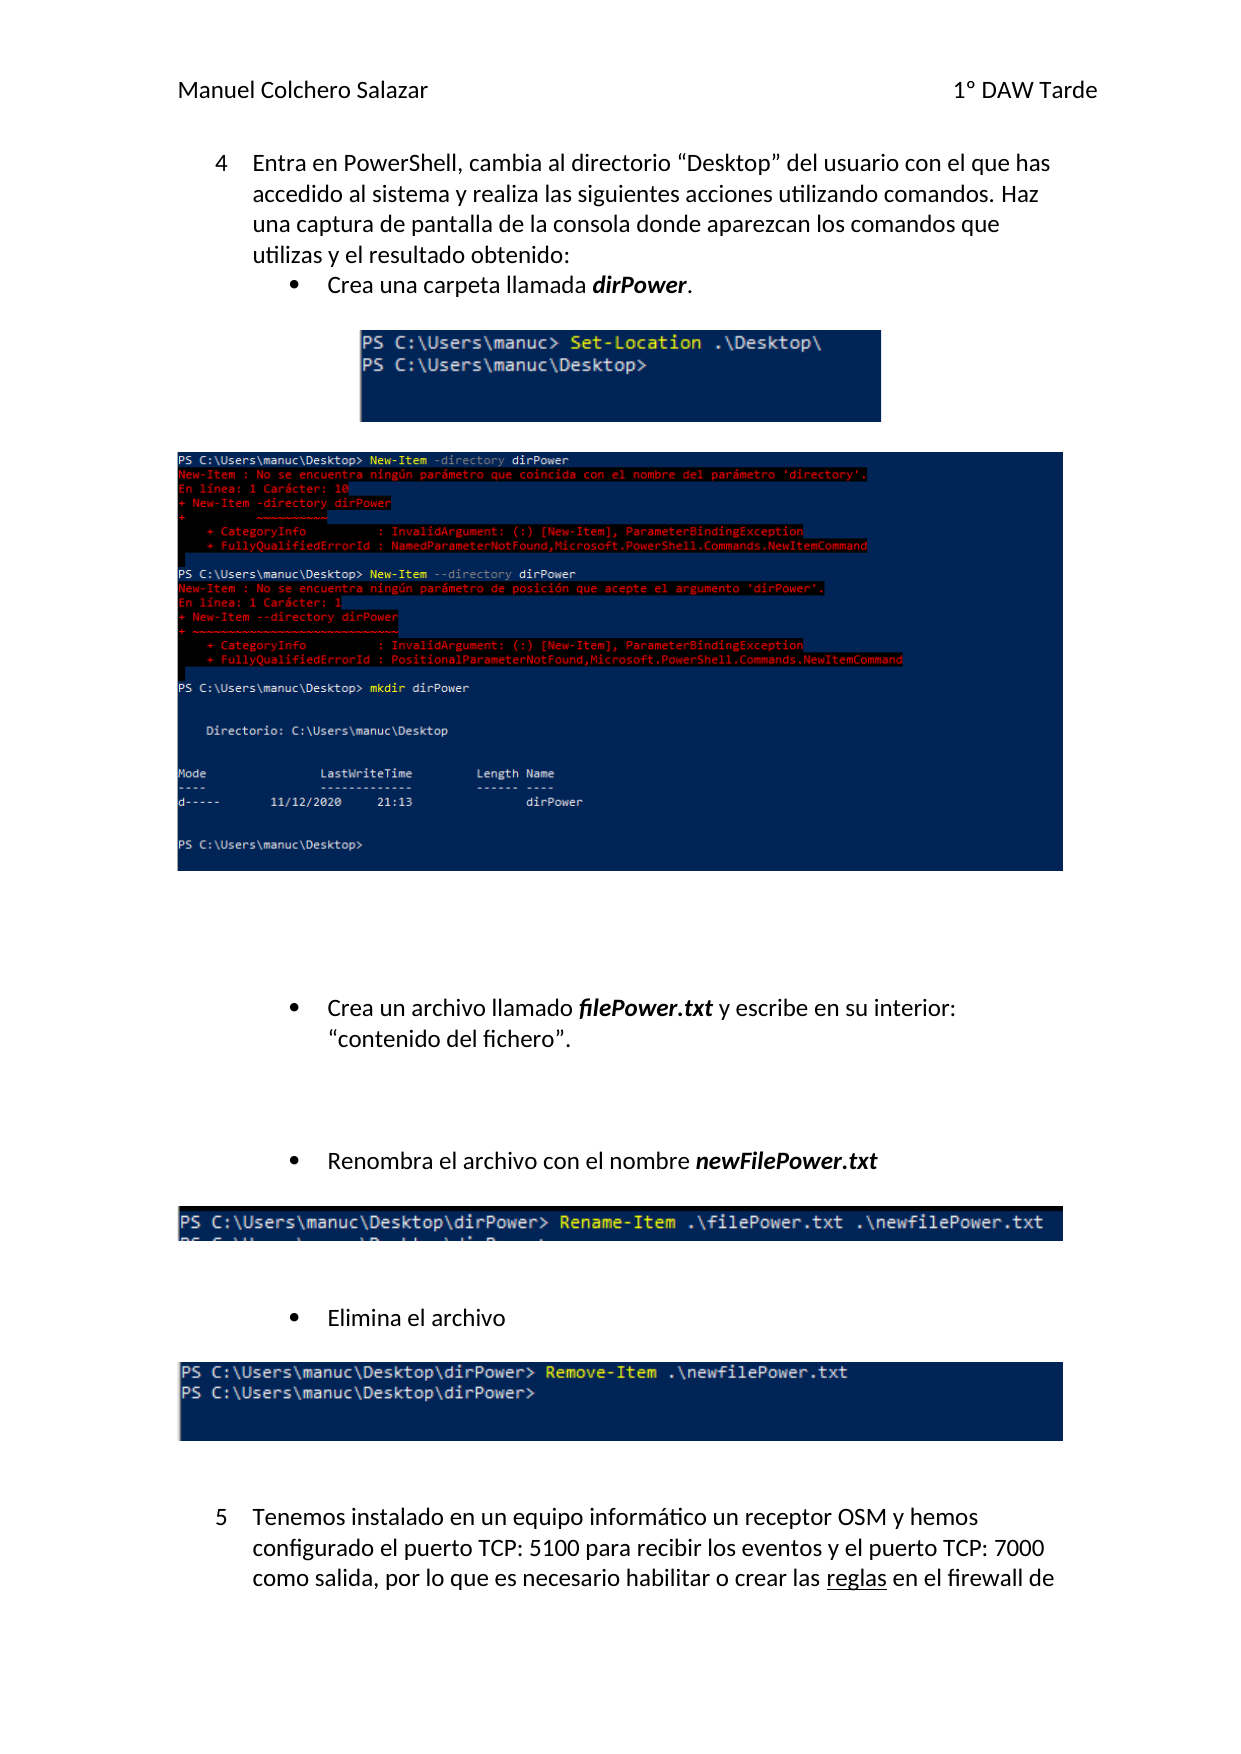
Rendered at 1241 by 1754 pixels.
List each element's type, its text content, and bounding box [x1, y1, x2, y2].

picture [177, 452, 1063, 871]
list Elimina el archivo [290, 1302, 1063, 1332]
list Renombra el archivo con el nombre newFilePower.txt [290, 1145, 1063, 1176]
list Crea un archivo llamado filePower.txt y escribe en su interior: “contenido del fichero”. [290, 992, 1063, 1053]
picture [177, 1362, 1063, 1441]
list Entra en PowerShell, cambia al directorio “Desktop” del usuario con el que has accedido al sistema y realiza las siguientes acciones utilizando comandos. Haz una captura de pantalla de la consola donde aparezcan los comandos que utilizas y el resultado obtenido: [215, 148, 1063, 270]
list Crea una carpeta llamada dirPower. [290, 270, 1063, 300]
picture [359, 330, 882, 422]
picture [177, 1206, 1063, 1241]
list Tenemos instalado en un equipo informático un receptor OSM y hemos configurado el puerto TCP: 5100 para recibir los eventos y el puerto TCP: 7000 como salida, por lo que es necesario habilitar o crear las reglas en el firewall de [215, 1502, 1063, 1593]
